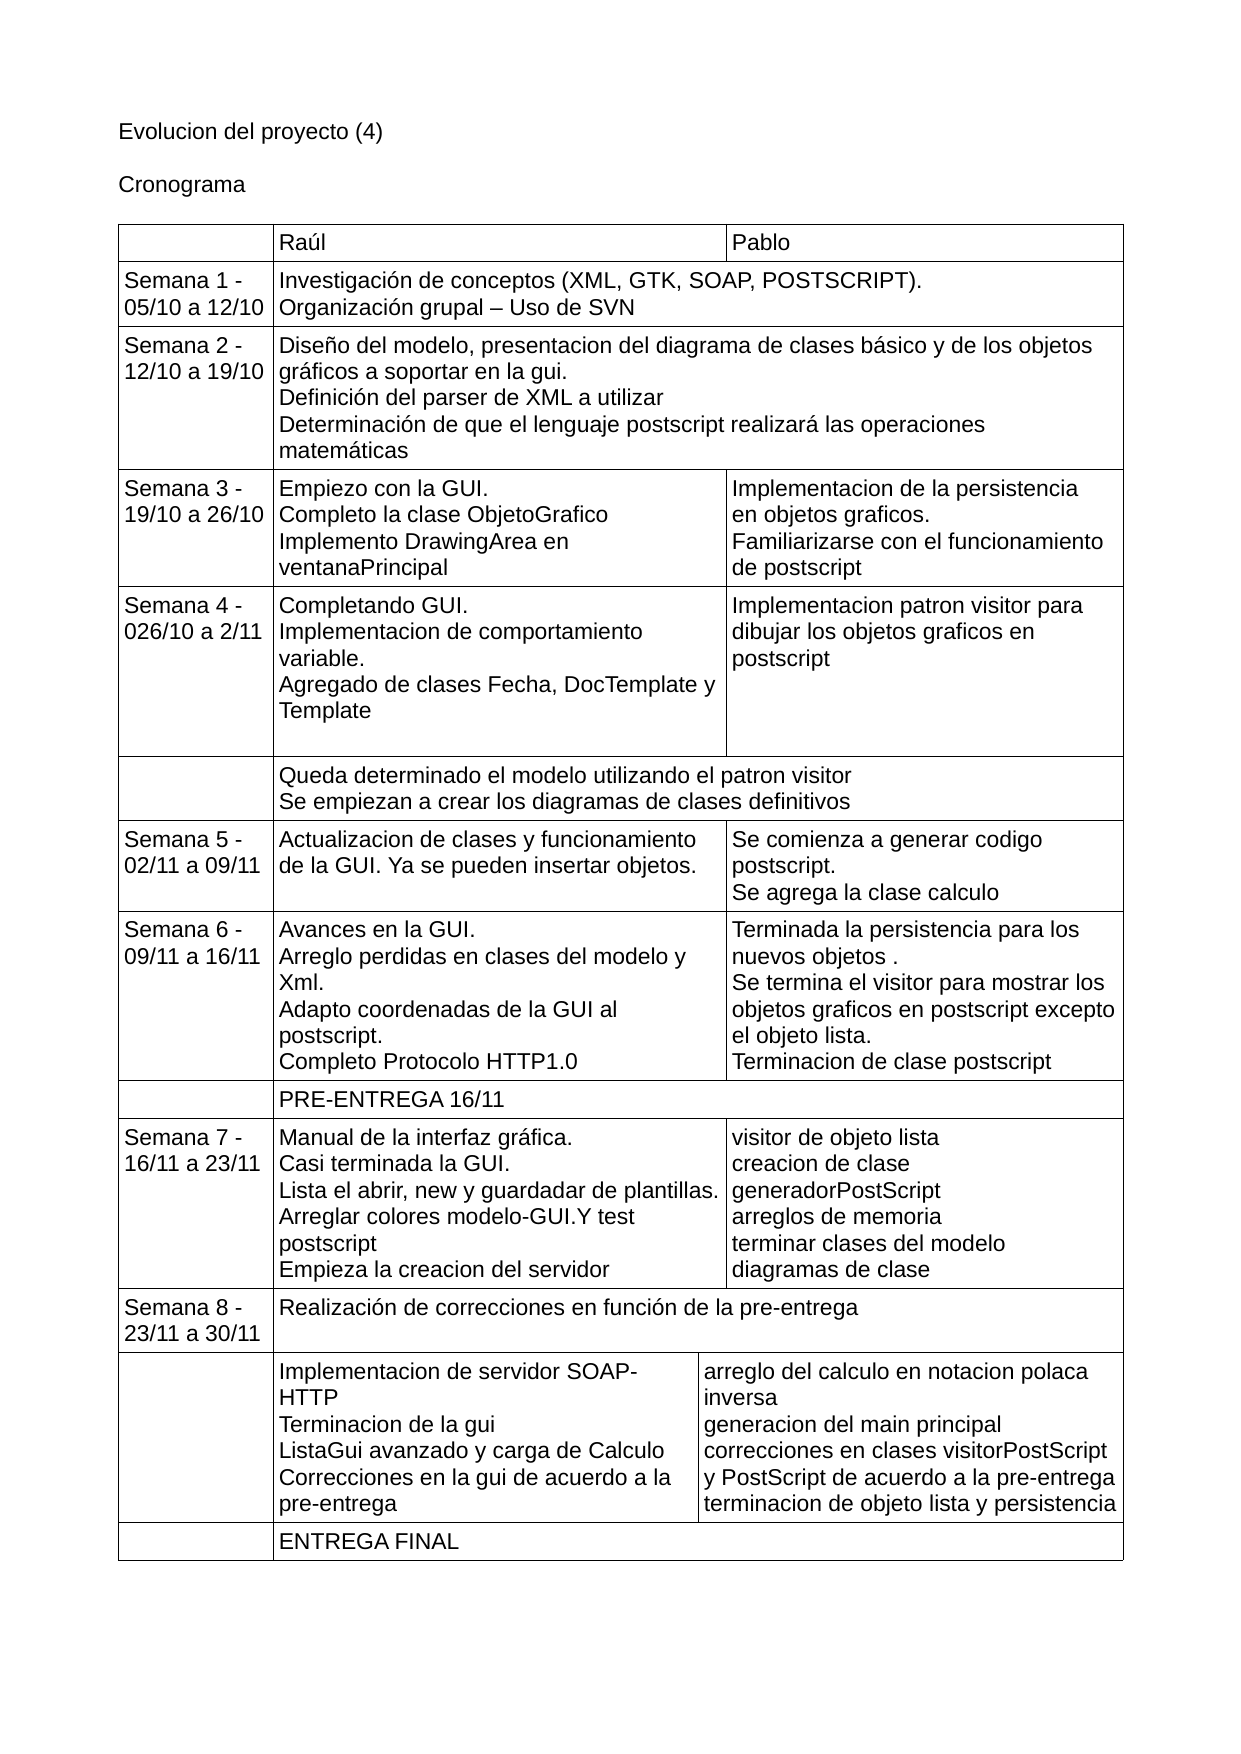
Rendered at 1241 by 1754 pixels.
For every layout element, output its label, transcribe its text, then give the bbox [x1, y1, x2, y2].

table_cell [119, 757, 273, 820]
table_header Pablo [727, 225, 1123, 261]
table_cell PRE-ENTREGA 16/11 [274, 1081, 1123, 1118]
table_cell Manual de la interfaz gráfica. Casi terminada la GUI. Lista el abrir, new y guardadar de plantillas. Arreglar colores modelo-GUI.Y test postscript Empieza la creacion del servidor [274, 1119, 726, 1288]
table_cell visitor de objeto lista creacion de clase generadorPostScript arreglos de memoria terminar clases del modelo diagramas de clase [727, 1119, 1123, 1288]
table_cell Semana 4 - 026/10 a 2/11 [119, 587, 273, 756]
table_cell Completando GUI. Implementacion de comportamiento variable. Agregado de clases Fecha, DocTemplate y Template [274, 587, 726, 756]
table_cell Realización de correcciones en función de la pre-entrega [274, 1289, 1123, 1352]
table_cell Diseño del modelo, presentacion del diagrama de clases básico y de los objetos gráficos a soportar en la gui. Definición del parser de XML a utilizar Determinación de que el lenguaje postscript realizará las operaciones matemáticas [274, 327, 1123, 469]
table_cell Implementacion patron visitor para dibujar los objetos graficos en postscript [727, 587, 1123, 756]
table_cell arreglo del calculo en notacion polaca inversa generacion del main principal correcciones en clases visitorPostScript y PostScript de acuerdo a la pre-entrega terminacion de objeto lista y persistencia [699, 1353, 1123, 1522]
table_cell Terminada la persistencia para los nuevos objetos . Se termina el visitor para mostrar los objetos graficos en postscript excepto el objeto lista. Terminacion de clase postscript [727, 912, 1123, 1080]
table_cell Implementacion de la persistencia en objetos graficos. Familiarizarse con el funcionamiento de postscript [727, 470, 1123, 586]
text Evolucion del proyecto (4) [118, 118, 1122, 144]
table_cell ENTREGA FINAL [274, 1523, 1123, 1560]
table_cell Queda determinado el modelo utilizando el patron visitor Se empiezan a crear los diagramas de clases definitivos [274, 757, 1123, 820]
table_cell [119, 1523, 273, 1560]
table_cell Se comienza a generar codigo postscript. Se agrega la clase calculo [727, 821, 1123, 911]
table_cell Implementacion de servidor SOAP-HTTP Terminacion de la gui ListaGui avanzado y carga de Calculo Correcciones en la gui de acuerdo a la pre-entrega [274, 1353, 698, 1522]
table_cell Semana 6 - 09/11 a 16/11 [119, 912, 273, 1080]
table_cell [119, 1353, 273, 1522]
table_cell Semana 3 - 19/10 a 26/10 [119, 470, 273, 586]
text Cronograma [118, 171, 1122, 197]
table_cell Semana 8 - 23/11 a 30/11 [119, 1289, 273, 1352]
table_cell Semana 7 - 16/11 a 23/11 [119, 1119, 273, 1288]
table_cell Avances en la GUI. Arreglo perdidas en clases del modelo y Xml. Adapto coordenadas de la GUI al postscript. Completo Protocolo HTTP1.0 [274, 912, 726, 1080]
table_cell [119, 1081, 273, 1118]
table_cell Empiezo con la GUI. Completo la clase ObjetoGrafico Implemento DrawingArea en ventanaPrincipal [274, 470, 726, 586]
table_cell Semana 5 - 02/11 a 09/11 [119, 821, 273, 911]
table_cell Semana 1 - 05/10 a 12/10 [119, 262, 273, 326]
table_header Raúl [274, 225, 726, 261]
table_cell Investigación de conceptos (XML, GTK, SOAP, POSTSCRIPT). Organización grupal – Uso de SVN [274, 262, 1123, 326]
table_cell Actualizacion de clases y funcionamiento de la GUI. Ya se pueden insertar objetos. [274, 821, 726, 911]
table_header [119, 225, 273, 261]
table_cell Semana 2 - 12/10 a 19/10 [119, 327, 273, 469]
